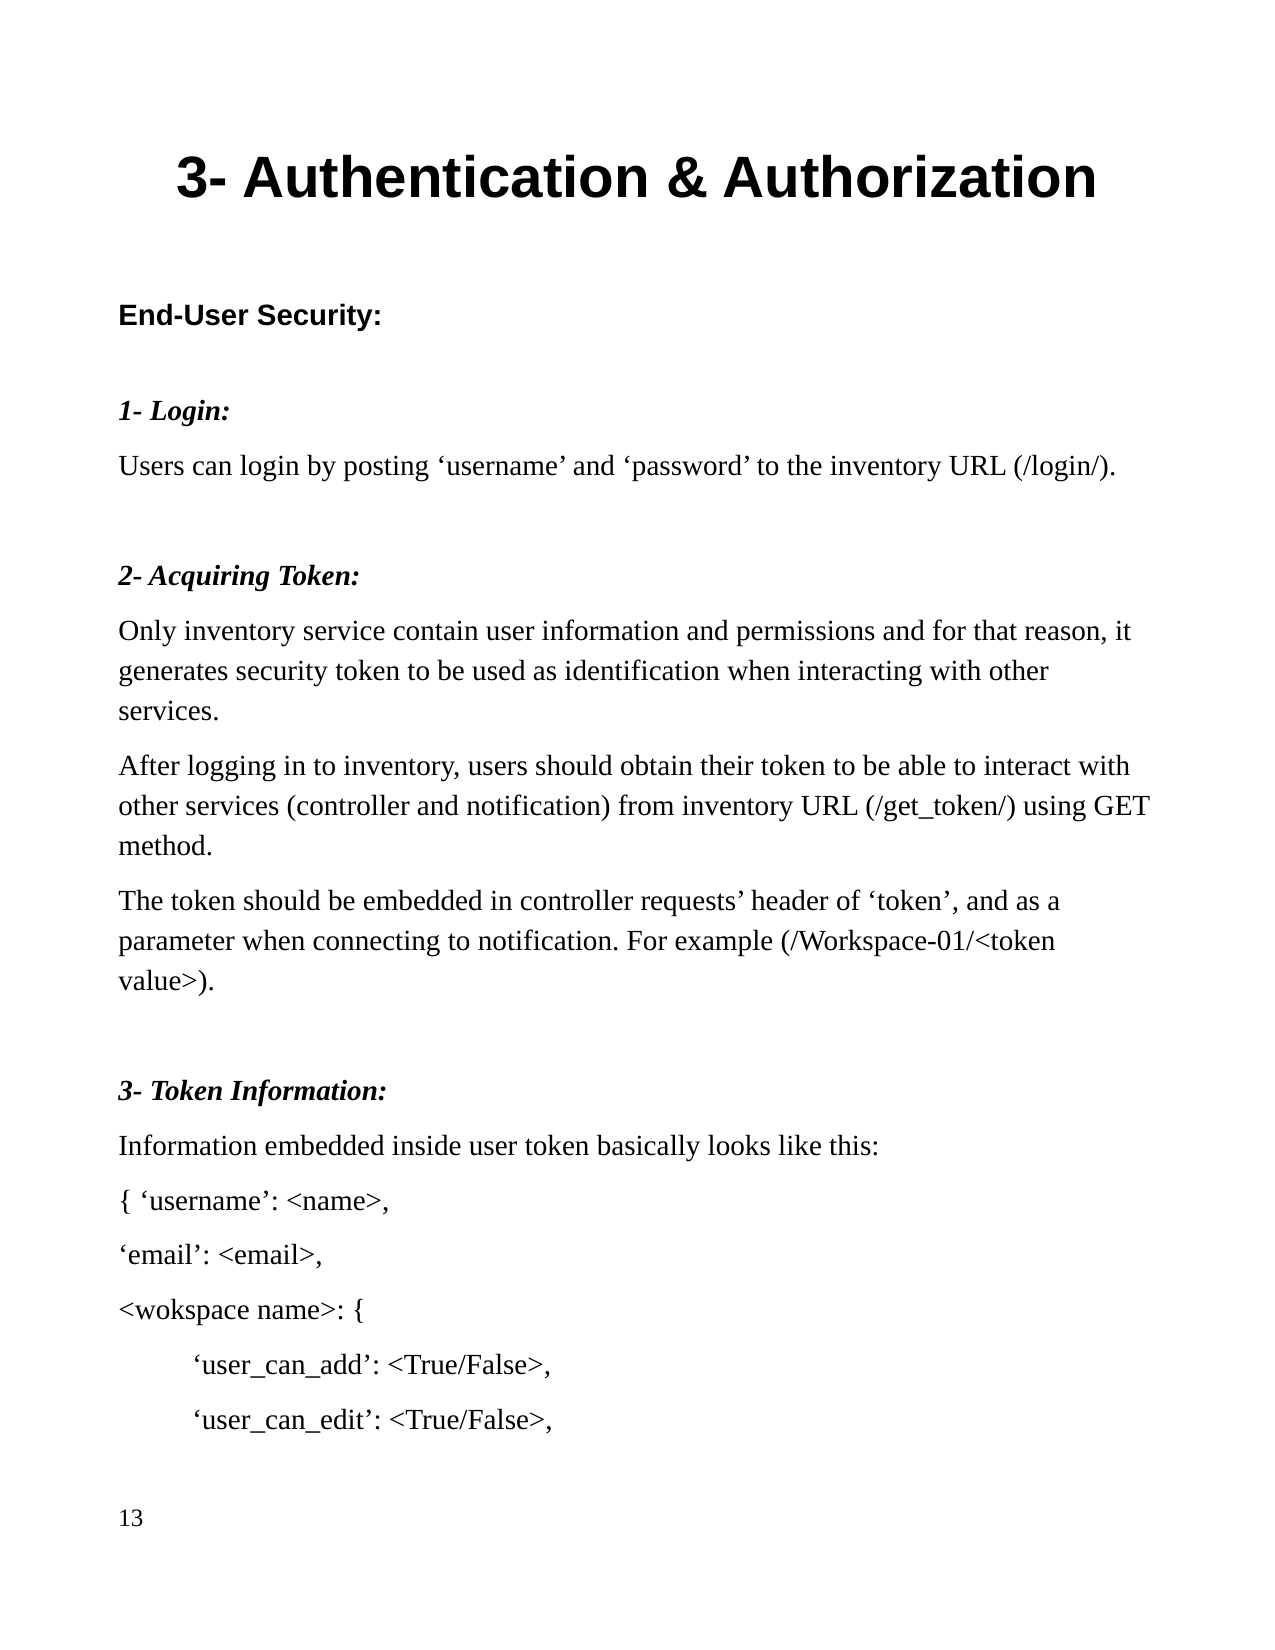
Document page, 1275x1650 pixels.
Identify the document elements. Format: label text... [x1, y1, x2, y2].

text Users can login by posting ‘username’ and ‘password’ to the inventory URL (/login/). [118, 448, 1157, 482]
text 2- Acquiring Token: [118, 558, 1157, 591]
text 1- Login: [118, 393, 1157, 427]
text ‘user_can_edit’: <True/False>, [118, 1402, 1157, 1435]
subtitle End-User Security: [118, 298, 1157, 332]
text 3- Token Information: [118, 1073, 1157, 1107]
text ‘email’: <email>, [118, 1237, 1157, 1271]
text Only inventory service contain user information and permissions and for that reason, it generates security token to be used as identification when interacting with other services. [118, 613, 1157, 727]
text Information embedded inside user token basically looks like this: [118, 1128, 1157, 1161]
title 3- Authentication & Authorization [118, 143, 1157, 210]
text <wokspace name>: { [118, 1292, 1157, 1326]
text After logging in to inventory, users should obtain their token to be able to interact with other services (controller and notification) from inventory URL (/get_token/) using GET method. [118, 748, 1157, 862]
text { ‘username’: <name>, [118, 1183, 1157, 1216]
text ‘user_can_add’: <True/False>, [118, 1347, 1157, 1381]
text The token should be embedded in controller requests’ header of ‘token’, and as a parameter when connecting to notification. For example (/Workspace-01/<token value>). [118, 883, 1157, 997]
